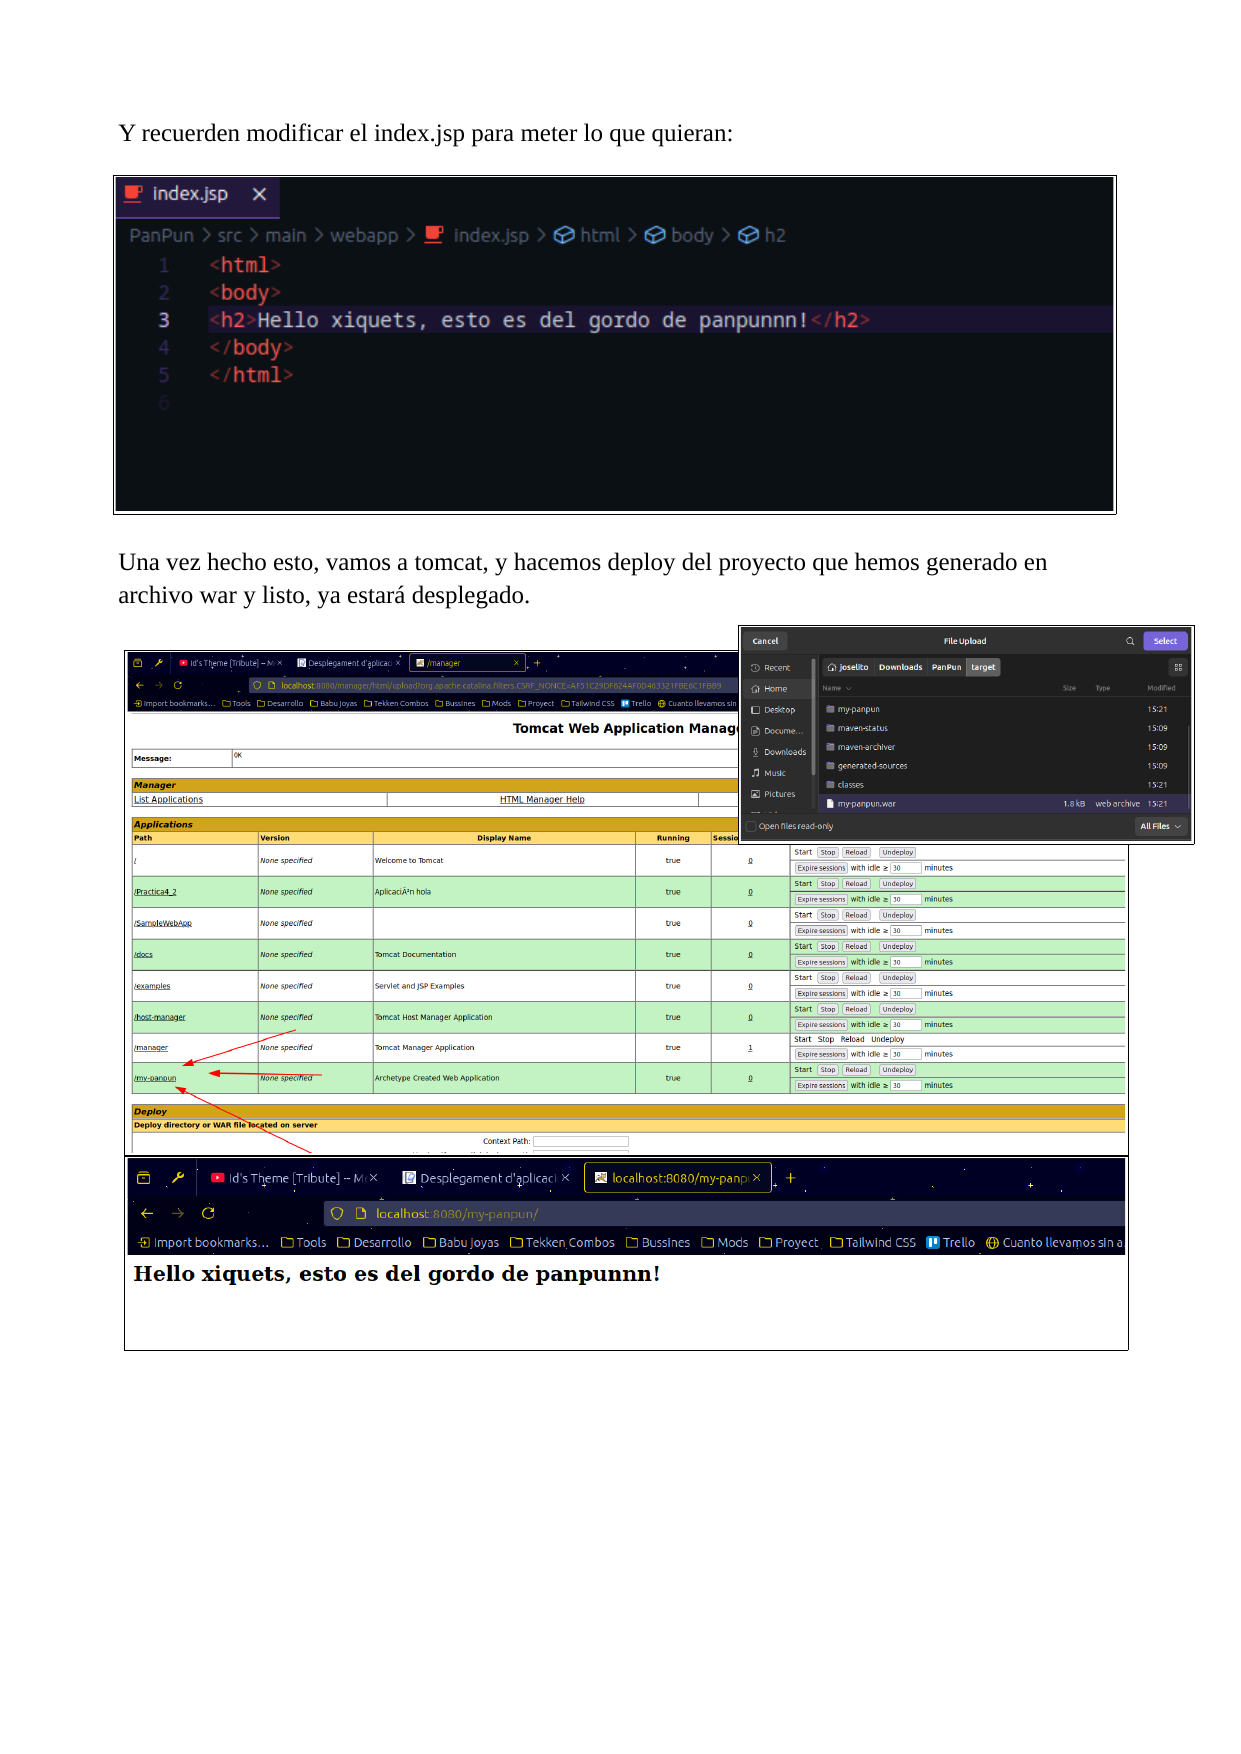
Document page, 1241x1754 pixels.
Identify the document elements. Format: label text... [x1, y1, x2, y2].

text [114, 176, 1116, 514]
picture [740, 627, 1192, 841]
picture [115, 177, 1114, 511]
text Y recuerden modificar el index.jsp para meter lo que quieran: Una vez hecho esto, vamos a tomcat, y hacemos deploy del proyecto que hemos generado en archivo war y listo, ya estará desplegado. [118, 118, 1122, 642]
text [125, 1157, 1128, 1350]
picture [127, 1158, 1126, 1347]
picture [127, 652, 1126, 1153]
text [739, 626, 1194, 844]
